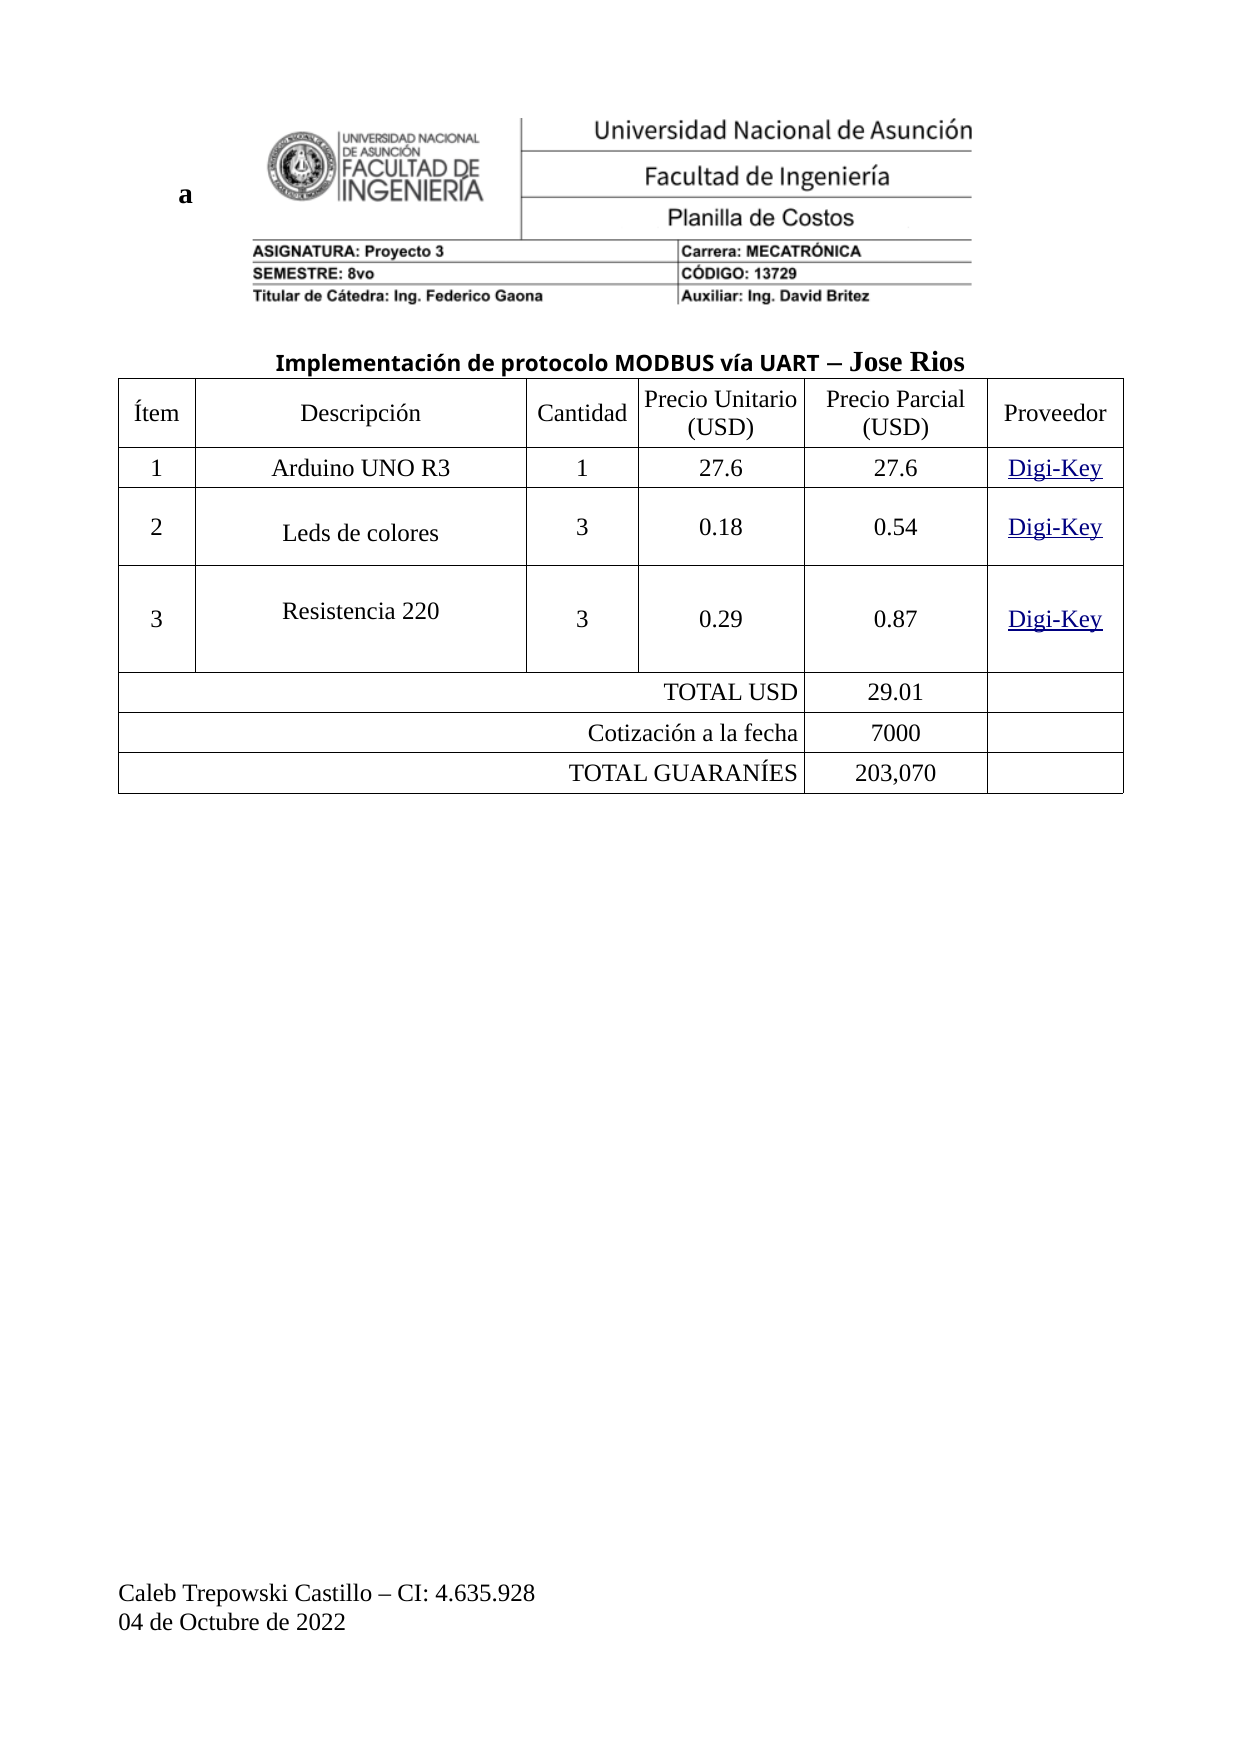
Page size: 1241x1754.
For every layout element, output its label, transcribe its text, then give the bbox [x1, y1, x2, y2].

text [988, 176, 1122, 210]
table_cell 1 [527, 448, 638, 487]
table_cell Digi-Key [988, 488, 1123, 565]
table_cell TOTAL USD [119, 673, 804, 712]
table_cell 0.18 [639, 488, 804, 565]
table_header Precio Unitario (USD) [639, 379, 804, 447]
table_cell 0.87 [805, 566, 987, 672]
table_cell TOTAL GUARANÍES [119, 753, 804, 793]
table_cell 3 [527, 566, 638, 672]
picture [252, 118, 988, 327]
table_header Proveedor [988, 379, 1123, 447]
table_cell 0.54 [805, 488, 987, 565]
table_header Descripción [196, 379, 526, 447]
table_cell Arduino UNO R3 [196, 448, 526, 487]
table_cell 2 [119, 488, 195, 565]
table_cell 7000 [805, 713, 987, 752]
table_cell 27.6 [805, 448, 987, 487]
table_cell [988, 673, 1123, 712]
table_cell 0.29 [639, 566, 804, 672]
table_cell 3 [119, 566, 195, 672]
table_cell 203,070 [805, 753, 987, 793]
table_cell Resistencia 220 [196, 566, 526, 672]
text Implementación de protocolo MODBUS vía UART – Jose Rios [118, 344, 1122, 378]
table_header Precio Parcial (USD) [805, 379, 987, 447]
table_header Ítem [119, 379, 195, 447]
table_cell Digi-Key [988, 448, 1123, 487]
table_cell 1 [119, 448, 195, 487]
table_cell 3 [527, 488, 638, 565]
table_cell [988, 713, 1123, 752]
text a [118, 176, 252, 210]
table_cell 27.6 [639, 448, 804, 487]
table_cell Leds de colores [196, 488, 526, 565]
table_cell Digi-Key [988, 566, 1123, 672]
table_cell Cotización a la fecha [119, 713, 804, 752]
table_cell [988, 753, 1123, 793]
table_header Cantidad [527, 379, 638, 447]
table_cell 29.01 [805, 673, 987, 712]
